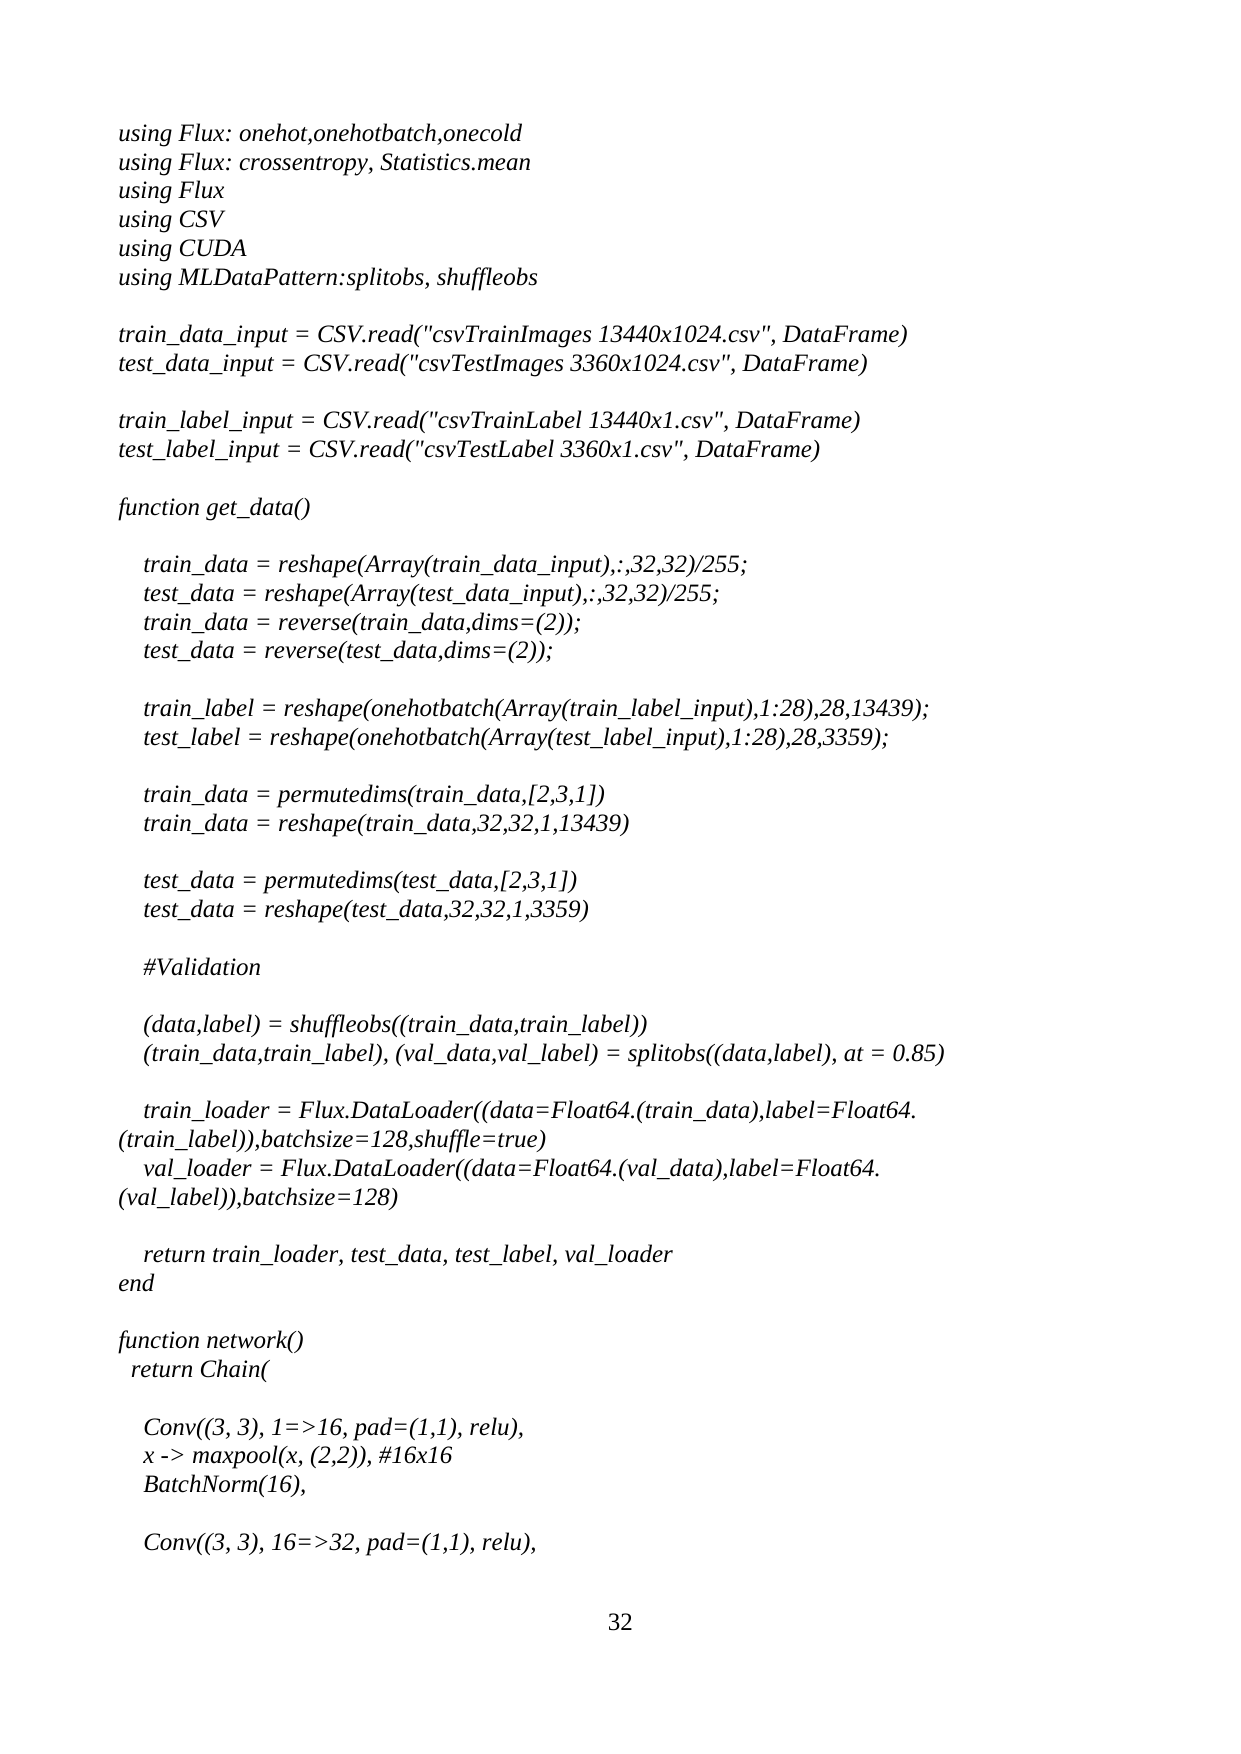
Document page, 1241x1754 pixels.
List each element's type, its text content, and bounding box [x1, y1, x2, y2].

text test_data = reshape(test_data,32,32,1,3359) [118, 894, 1122, 923]
text train_label = reshape(onehotbatch(Array(train_label_input),1:28),28,13439); [118, 693, 1122, 722]
text #Validation [118, 952, 1122, 981]
text train_data = reshape(Array(train_data_input),:,32,32)/255; [118, 549, 1122, 578]
text using Flux: crossentropy, Statistics.mean [118, 147, 1122, 176]
text using Flux: onehot,onehotbatch,onecold [118, 118, 1122, 147]
text test_data = permutedims(test_data,[2,3,1]) [118, 866, 1122, 894]
text end [118, 1268, 1122, 1297]
text test_data_input = CSV.read("csvTestImages 3360x1024.csv", DataFrame) [118, 348, 1122, 377]
text Conv((3, 3), 16=>32, pad=(1,1), relu), [118, 1527, 1122, 1556]
text test_data = reverse(test_data,dims=(2)); [118, 636, 1122, 664]
text train_data = reshape(train_data,32,32,1,13439) [118, 808, 1122, 837]
text train_data = permutedims(train_data,[2,3,1]) [118, 779, 1122, 808]
text return Chain( [118, 1354, 1122, 1383]
text test_label_input = CSV.read("csvTestLabel 3360x1.csv", DataFrame) [118, 434, 1122, 463]
text using CSV [118, 204, 1122, 233]
text train_label_input = CSV.read("csvTrainLabel 13440x1.csv", DataFrame) [118, 406, 1122, 434]
text val_loader = Flux.DataLoader((data=Float64.(val_data),label=Float64.(val_label)),batchsize=128) [118, 1153, 1122, 1211]
text test_label = reshape(onehotbatch(Array(test_label_input),1:28),28,3359); [118, 722, 1122, 751]
text (train_data,train_label), (val_data,val_label) = splitobs((data,label), at = 0.85) [118, 1038, 1122, 1067]
text train_data = reverse(train_data,dims=(2)); [118, 607, 1122, 636]
text using Flux [118, 176, 1122, 204]
text train_loader = Flux.DataLoader((data=Float64.(train_data),label=Float64.(train_label)),batchsize=128,shuffle=true) [118, 1096, 1122, 1153]
text using CUDA [118, 233, 1122, 262]
text function network() [118, 1326, 1122, 1354]
text return train_loader, test_data, test_label, val_loader [118, 1239, 1122, 1268]
text (data,label) = shuffleobs((train_data,train_label)) [118, 1009, 1122, 1038]
text function get_data() [118, 492, 1122, 521]
text using MLDataPattern:splitobs, shuffleobs [118, 262, 1122, 291]
text x -> maxpool(x, (2,2)), #16x16 [118, 1441, 1122, 1469]
text train_data_input = CSV.read("csvTrainImages 13440x1024.csv", DataFrame) [118, 319, 1122, 348]
text Conv((3, 3), 1=>16, pad=(1,1), relu), [118, 1412, 1122, 1441]
text test_data = reshape(Array(test_data_input),:,32,32)/255; [118, 578, 1122, 607]
text BatchNorm(16), [118, 1469, 1122, 1498]
